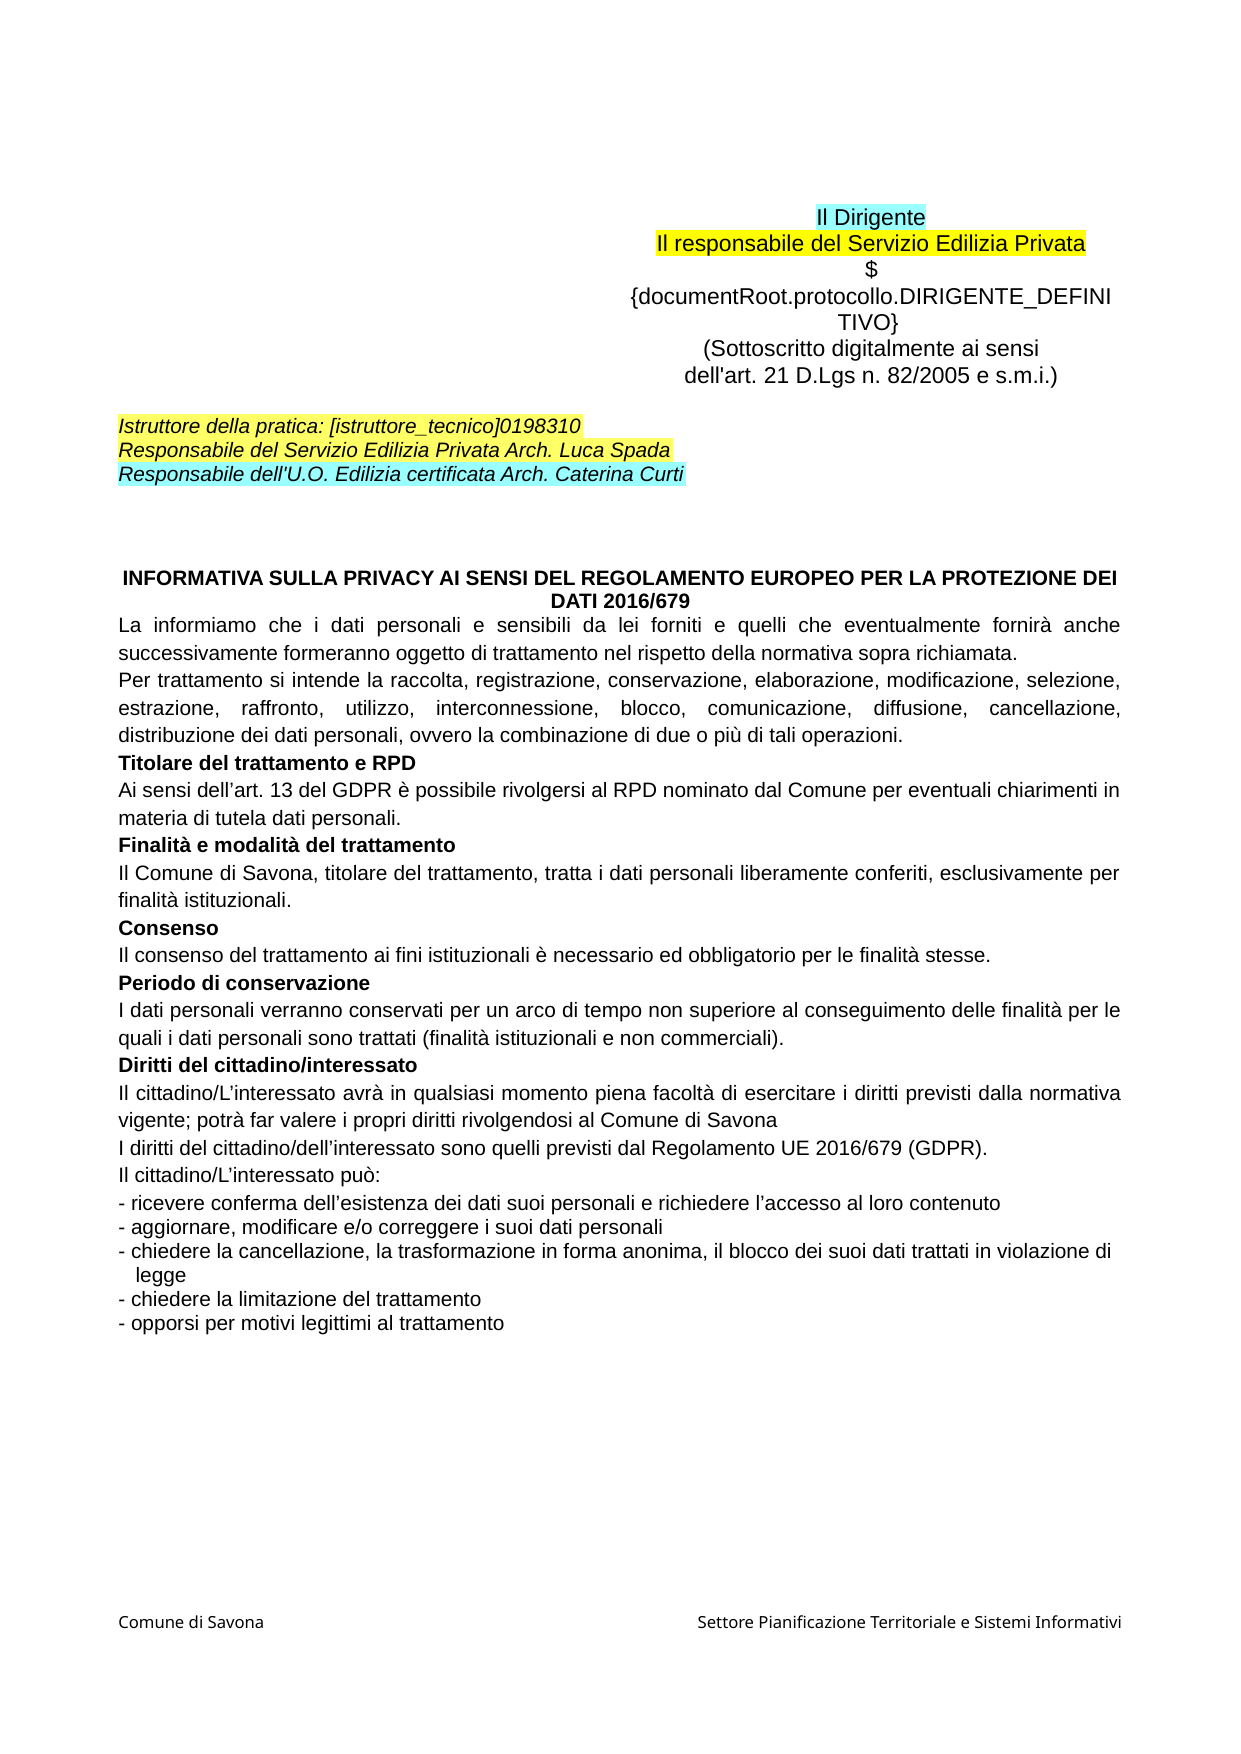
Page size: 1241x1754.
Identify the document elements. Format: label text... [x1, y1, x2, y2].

text Ai sensi dell’art. 13 del GDPR è possibile rivolgersi al RPD nominato dal Comune per eventuali chiarimenti in materia di tutela dati personali. [118, 778, 1122, 830]
text Il cittadino/L’interessato avrà in qualsiasi momento piena facoltà di esercitare i diritti previsti dalla normativa vigente; potrà far valere i propri diritti rivolgendosi al Comune di Savona [118, 1081, 1122, 1132]
table_header [118, 204, 620, 256]
text Il cittadino/L’interessato può: [118, 1163, 1122, 1187]
text Finalità e modalità del trattamento [118, 833, 1122, 857]
table_header Il Dirigente Il responsabile del Servizio Edilizia Privata [620, 204, 1122, 256]
text Responsabile del Servizio Edilizia Privata Arch. Luca Spada [118, 438, 1122, 462]
text INFORMATIVA SULLA PRIVACY AI SENSI DEL REGOLAMENTO EUROPEO PER LA PROTEZIONE DEI DATI 2016/679 [118, 565, 1122, 613]
text Consenso [118, 916, 1122, 940]
text - aggiornare, modificare e/o correggere i suoi dati personali [118, 1215, 1122, 1239]
table_cell [118, 256, 620, 414]
text Responsabile dell'U.O. Edilizia certificata Arch. Caterina Curti [118, 462, 1122, 486]
text I dati personali verranno conservati per un arco di tempo non superiore al conseguimento delle finalità per le quali i dati personali sono trattati (finalità istituzionali e non commerciali). [118, 998, 1122, 1050]
text Per trattamento si intende la raccolta, registrazione, conservazione, elaborazione, modificazione, selezione, estrazione, raffronto, utilizzo, interconnessione, blocco, comunicazione, diffusione, cancellazione, distribuzione dei dati personali, ovvero la combinazione di due o più di tali operazioni. [118, 668, 1122, 747]
text Il Comune di Savona, titolare del trattamento, tratta i dati personali liberamente conferiti, esclusivamente per finalità istituzionali. [118, 861, 1122, 912]
text Istruttore della pratica: [istruttore_tecnico]0198310 [118, 414, 1122, 438]
text - opporsi per motivi legittimi al trattamento [118, 1311, 1122, 1334]
text - chiedere la cancellazione, la trasformazione in forma anonima, il blocco dei suoi dati trattati in violazione di [118, 1239, 1122, 1263]
table_cell ${documentRoot.protocollo.DIRIGENTE_DEFINITIVO} (Sottoscritto digitalmente ai sensi dell'art. 21 D.Lgs n. 82/2005 e s.m.i.) [620, 256, 1122, 414]
text Periodo di conservazione [118, 971, 1122, 995]
text Titolare del trattamento e RPD [118, 751, 1122, 775]
text legge [118, 1263, 1122, 1287]
text Il consenso del trattamento ai fini istituzionali è necessario ed obbligatorio per le finalità stesse. [118, 943, 1122, 967]
text - chiedere la limitazione del trattamento [118, 1287, 1122, 1311]
text La informiamo che i dati personali e sensibili da lei forniti e quelli che eventualmente fornirà anche successivamente formeranno oggetto di trattamento nel rispetto della normativa sopra richiamata. [118, 613, 1122, 665]
text I diritti del cittadino/dell’interessato sono quelli previsti dal Regolamento UE 2016/679 (GDPR). [118, 1136, 1122, 1160]
text Diritti del cittadino/interessato [118, 1053, 1122, 1077]
text - ricevere conferma dell’esistenza dei dati suoi personali e richiedere l’accesso al loro contenuto [118, 1191, 1122, 1215]
